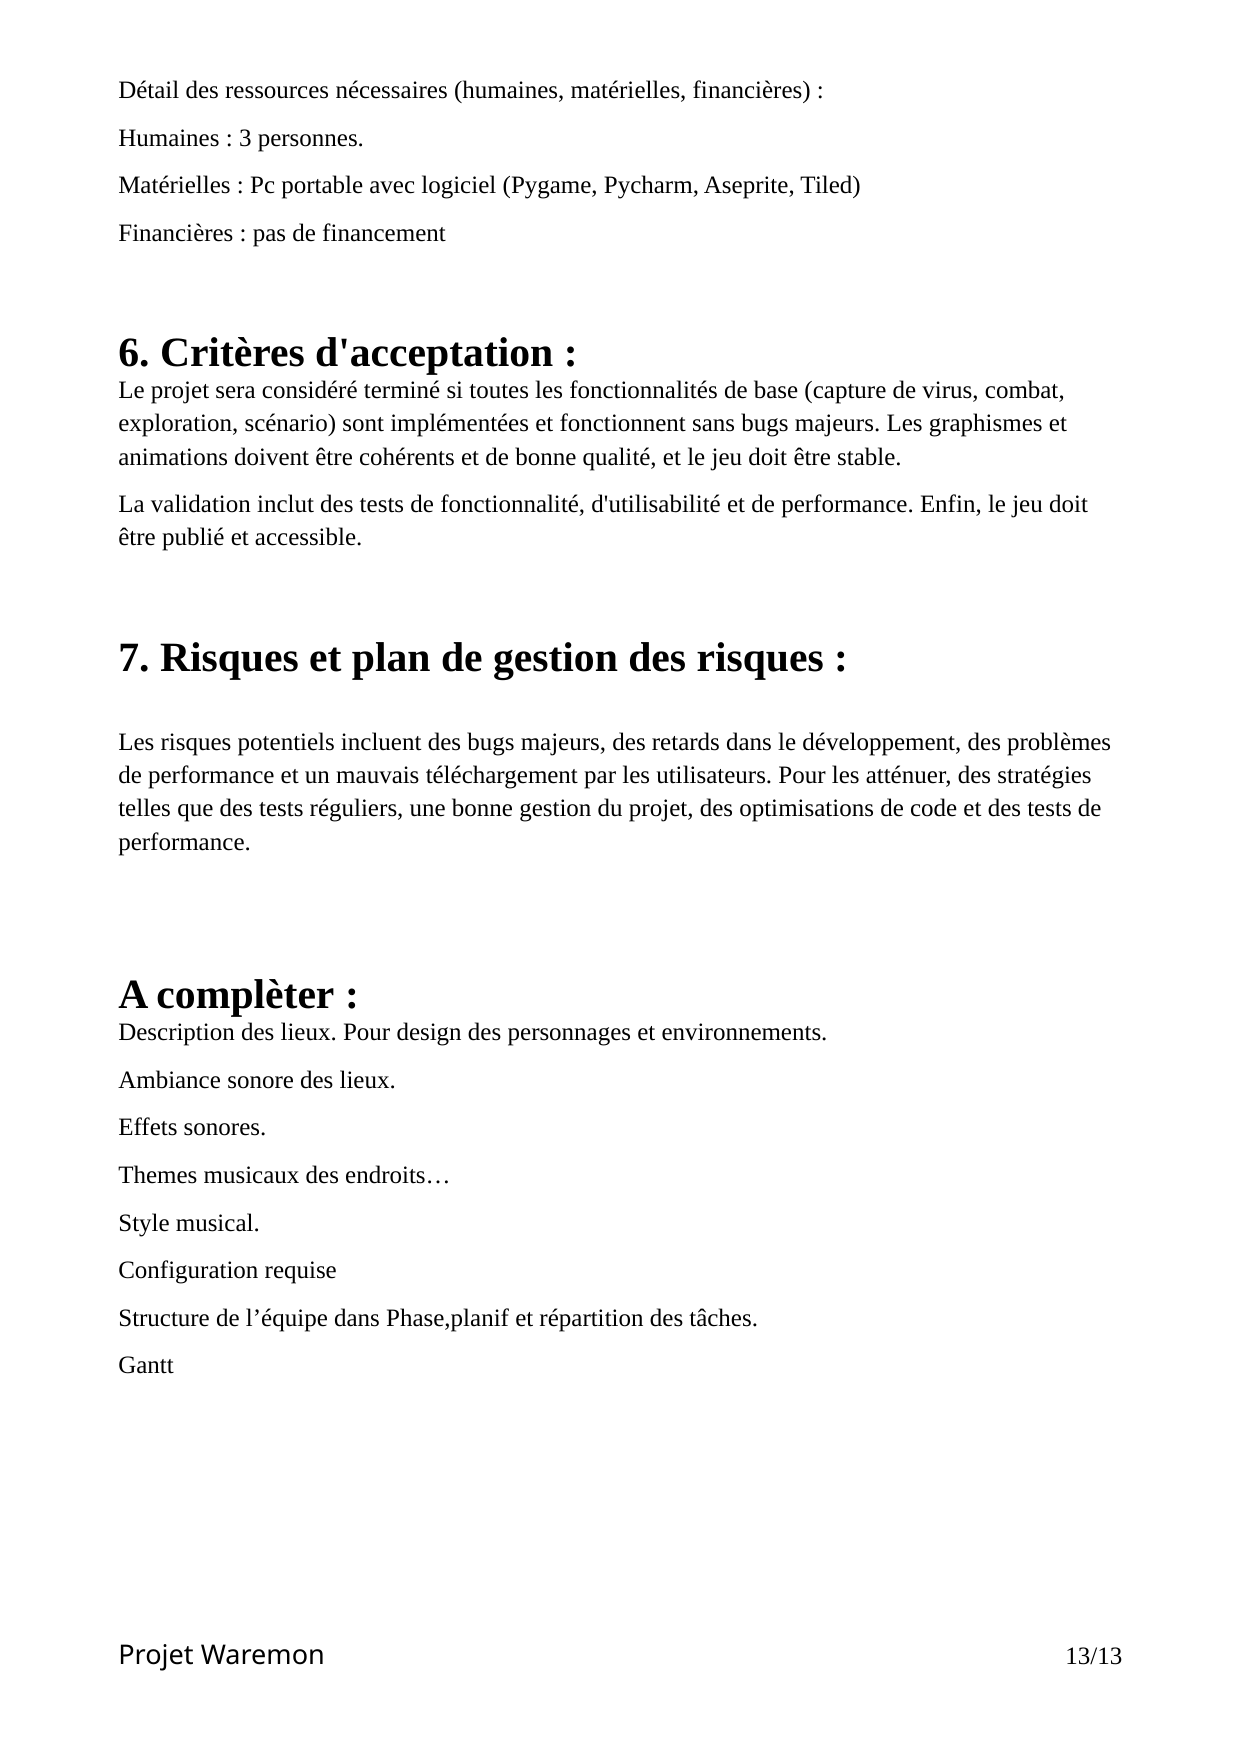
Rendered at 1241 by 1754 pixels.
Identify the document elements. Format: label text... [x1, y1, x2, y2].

text Détail des ressources nécessaires (humaines, matérielles, financières) : [118, 75, 1122, 104]
subtitle A complèter : [118, 969, 1122, 1017]
subtitle 7. Risques et plan de gestion des risques : [118, 632, 1122, 680]
text Style musical. [118, 1208, 1122, 1236]
subtitle 6. Critères d'acceptation : [118, 328, 1122, 376]
text Les risques potentiels incluent des bugs majeurs, des retards dans le développement, des problèmes de performance et un mauvais téléchargement par les utilisateurs. Pour les atténuer, des stratégies telles que des tests réguliers, une bonne gestion du projet, des optimisations de code et des tests de performance. [118, 727, 1122, 855]
text Configuration requise [118, 1255, 1122, 1284]
text Description des lieux. Pour design des personnages et environnements. [118, 1017, 1122, 1046]
text La validation inclut des tests de fonctionnalité, d'utilisabilité et de performance. Enfin, le jeu doit être publié et accessible. [118, 489, 1122, 551]
text Structure de l’équipe dans Phase,planif et répartition des tâches. [118, 1303, 1122, 1332]
text Humaines : 3 personnes. [118, 123, 1122, 151]
text Financières : pas de financement [118, 218, 1122, 247]
text Gantt [118, 1351, 1122, 1379]
text Le projet sera considéré terminé si toutes les fonctionnalités de base (capture de virus, combat, exploration, scénario) sont implémentées et fonctionnent sans bugs majeurs. Les graphismes et animations doivent être cohérents et de bonne qualité, et le jeu doit être stable. [118, 376, 1122, 470]
text Ambiance sonore des lieux. [118, 1065, 1122, 1094]
text Matérielles : Pc portable avec logiciel (Pygame, Pycharm, Aseprite, Tiled) [118, 170, 1122, 199]
text Effets sonores. [118, 1112, 1122, 1141]
text Themes musicaux des endroits… [118, 1160, 1122, 1189]
